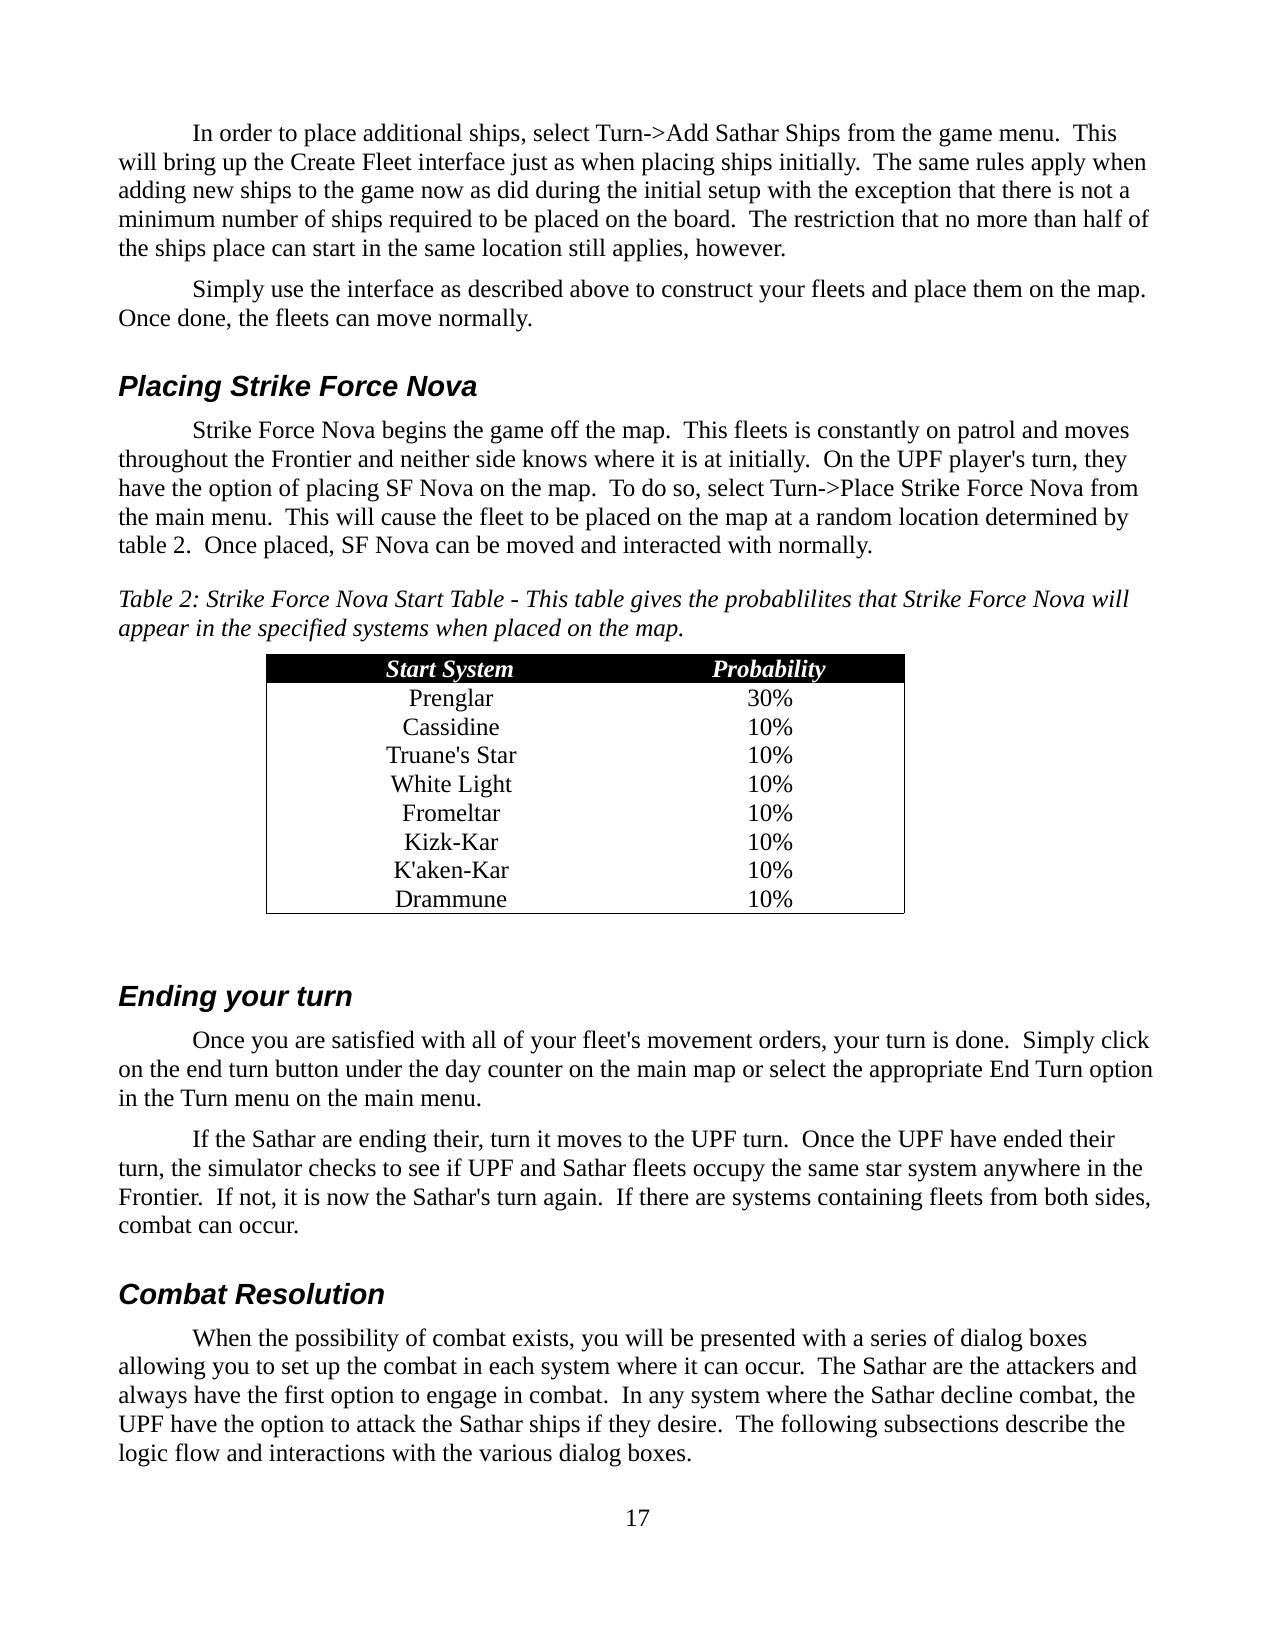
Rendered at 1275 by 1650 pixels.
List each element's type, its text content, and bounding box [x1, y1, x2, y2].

table_cell Kizk-Kar [267, 827, 636, 856]
table_cell 10% [636, 741, 904, 769]
text Once you are satisfied with all of your fleet's movement orders, your turn is done. Simply click on the end turn button under the day counter on the main map or select the appropriate End Turn option in the Turn menu on the main menu. [118, 1025, 1157, 1112]
table_cell Truane's Star [267, 741, 636, 769]
table_header Start System [267, 655, 636, 683]
text Table 2: Strike Force Nova Start Table - This table gives the probablilites that Strike Force Nova will appear in the specified systems when placed on the map. [118, 584, 1157, 642]
table_cell 10% [636, 856, 904, 884]
subtitle Combat Resolution [118, 1277, 1157, 1310]
text If the Sathar are ending their, turn it moves to the UPF turn. Once the UPF have ended their turn, the simulator checks to see if UPF and Sathar fleets occupy the same star system anywhere in the Frontier. If not, it is now the Sathar's turn again. If there are systems containing fleets from both sides, combat can occur. [118, 1124, 1157, 1239]
text In order to place additional ships, select Turn->Add Sathar Ships from the game menu. This will bring up the Create Fleet interface just as when placing ships initially. The same rules apply when adding new ships to the game now as did during the initial setup with the exception that there is not a minimum number of ships required to be placed on the board. The restriction that no more than half of the ships place can start in the same location still applies, however. [118, 118, 1157, 262]
table_cell White Light [267, 769, 636, 798]
table_cell K'aken-Kar [267, 856, 636, 884]
table_cell Fromeltar [267, 798, 636, 827]
table_cell Prenglar [267, 683, 636, 712]
table_cell 10% [636, 712, 904, 741]
table_cell Drammune [267, 884, 636, 913]
table_cell Cassidine [267, 712, 636, 741]
table_cell 30% [636, 683, 904, 712]
subtitle Placing Strike Force Nova [118, 369, 1157, 403]
subtitle Ending your turn [118, 979, 1157, 1013]
table_header Probability [636, 655, 904, 683]
text When the possibility of combat exists, you will be presented with a series of dialog boxes allowing you to set up the combat in each system where it can occur. The Sathar are the attackers and always have the first option to engage in combat. In any system where the Sathar decline combat, the UPF have the option to attack the Sathar ships if they desire. The following subsections describe the logic flow and interactions with the various dialog boxes. [118, 1323, 1157, 1466]
text Simply use the interface as described above to construct your fleets and place them on the map. Once done, the fleets can move normally. [118, 274, 1157, 332]
table_cell 10% [636, 827, 904, 856]
table_cell 10% [636, 884, 904, 913]
table_cell 10% [636, 769, 904, 798]
table_cell 10% [636, 798, 904, 827]
text Strike Force Nova begins the game off the map. This fleets is constantly on patrol and moves throughout the Frontier and neither side knows where it is at initially. On the UPF player's turn, they have the option of placing SF Nova on the map. To do so, select Turn->Place Strike Force Nova from the main menu. This will cause the fleet to be placed on the map at a random location determined by table 2. Once placed, SF Nova can be moved and interacted with normally. [118, 415, 1157, 559]
